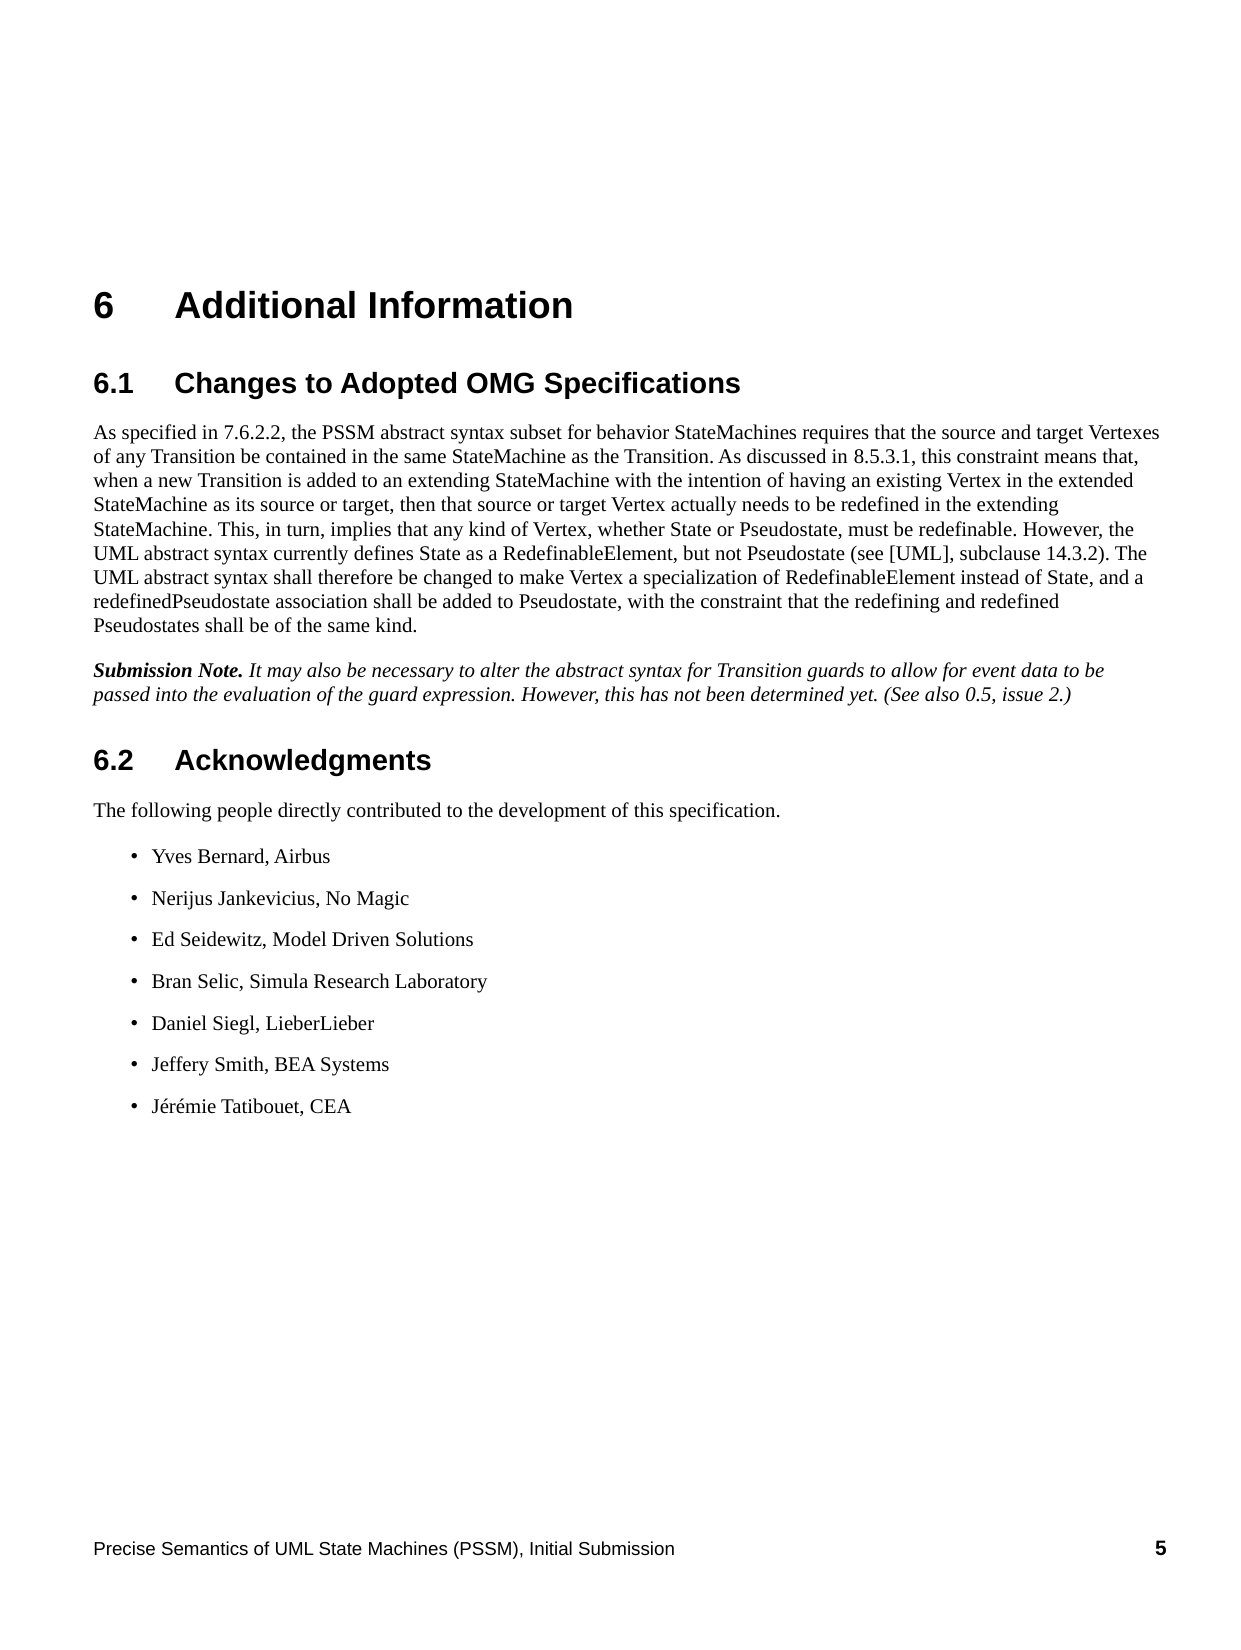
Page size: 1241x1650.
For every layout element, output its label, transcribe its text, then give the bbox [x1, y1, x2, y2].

text As specified in 7.6.2.2, the PSSM abstract syntax subset for behavior StateMachines requires that the source and target Vertexes of any Transition be contained in the same StateMachine as the Transition. As discussed in 8.5.3.1, this constraint means that, when a new Transition is added to an extending StateMachine with the intention of having an existing Vertex in the extended StateMachine as its source or target, then that source or target Vertex actually needs to be redefined in the extending StateMachine. This, in turn, implies that any kind of Vertex, whether State or Pseudostate, must be redefinable. However, the UML abstract syntax currently defines State as a RedefinableElement, but not Pseudostate (see [UML], subclause 14.3.2). The UML abstract syntax shall therefore be changed to make Vertex a specialization of RedefinableElement instead of State, and a redefinedPseudostate association shall be added to Pseudostate, with the constraint that the redefining and redefined Pseudostates shall be of the same kind. [93, 420, 1164, 637]
list Yves Bernard, Airbus [131, 843, 1164, 868]
subtitle Additional Information [93, 283, 1164, 326]
list Nerijus Jankevicius, No Magic [131, 884, 1164, 909]
list Ed Seidewitz, Model Driven Solutions [131, 926, 1164, 951]
list Jeffery Smith, BEA Systems [131, 1051, 1164, 1076]
list Daniel Siegl, LieberLieber [131, 1009, 1164, 1034]
list Bran Selic, Simula Research Laboratory [131, 968, 1164, 993]
subtitle Changes to Adopted OMG Specifications [93, 364, 1164, 399]
text Submission Note. It may also be necessary to alter the abstract syntax for Transition guards to allow for event data to be passed into the evaluation of the guard expression. However, this has not been determined yet. (See also 0.5, issue 2.) [93, 658, 1164, 706]
list Jérémie Tatibouet, CEA [131, 1093, 1164, 1118]
text The following people directly contributed to the development of this specification. [93, 798, 1164, 822]
subtitle Acknowledgments [93, 741, 1164, 777]
